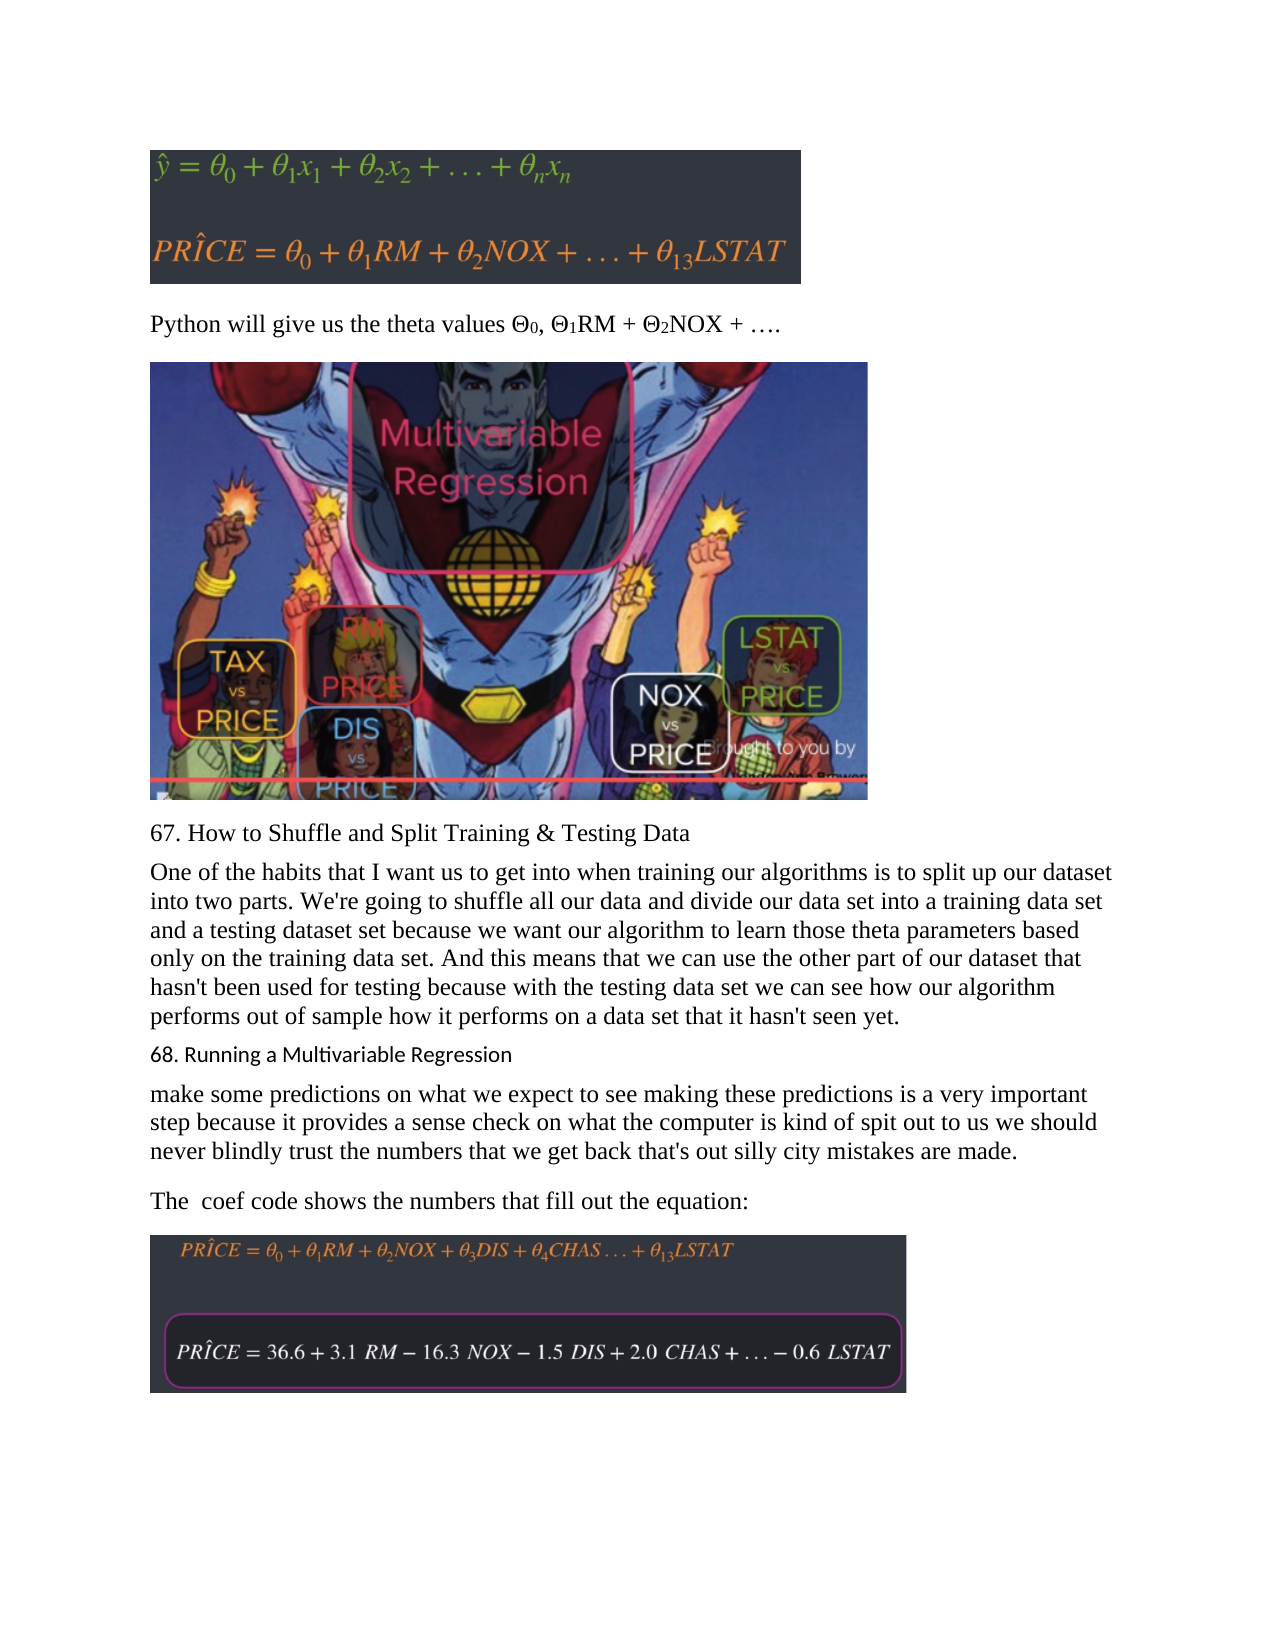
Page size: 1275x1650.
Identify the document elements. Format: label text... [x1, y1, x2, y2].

picture [150, 150, 801, 284]
text 68. Running a Multivariable Regression [150, 1040, 1125, 1068]
picture [150, 362, 868, 800]
text make some predictions on what we expect to see making these predictions is a very important step because it provides a sense check on what the computer is kind of spit out to us we should never blindly trust the numbers that we get back that's out silly city mistakes are made. [150, 1079, 1125, 1165]
text The coef code shows the numbers that fill out the equation: [150, 1186, 1125, 1214]
picture [150, 1235, 907, 1393]
text 67. How to Shuffle and Split Training & Testing Data [150, 818, 1125, 847]
text Python will give us the theta values Θ0, Θ1RM + Θ2NOX + …. [150, 309, 1125, 337]
text One of the habits that I want us to get into when training our algorithms is to split up our dataset into two parts. We're going to shuffle all our data and divide our data set into a training data set and a testing dataset set because we want our algorithm to learn those theta parameters based only on the training data set. And this means that we can use the other part of our dataset that hasn't been used for testing because with the testing data set we can see how our algorithm performs out of sample how it performs on a data set that it hasn't seen yet. [150, 857, 1125, 1030]
